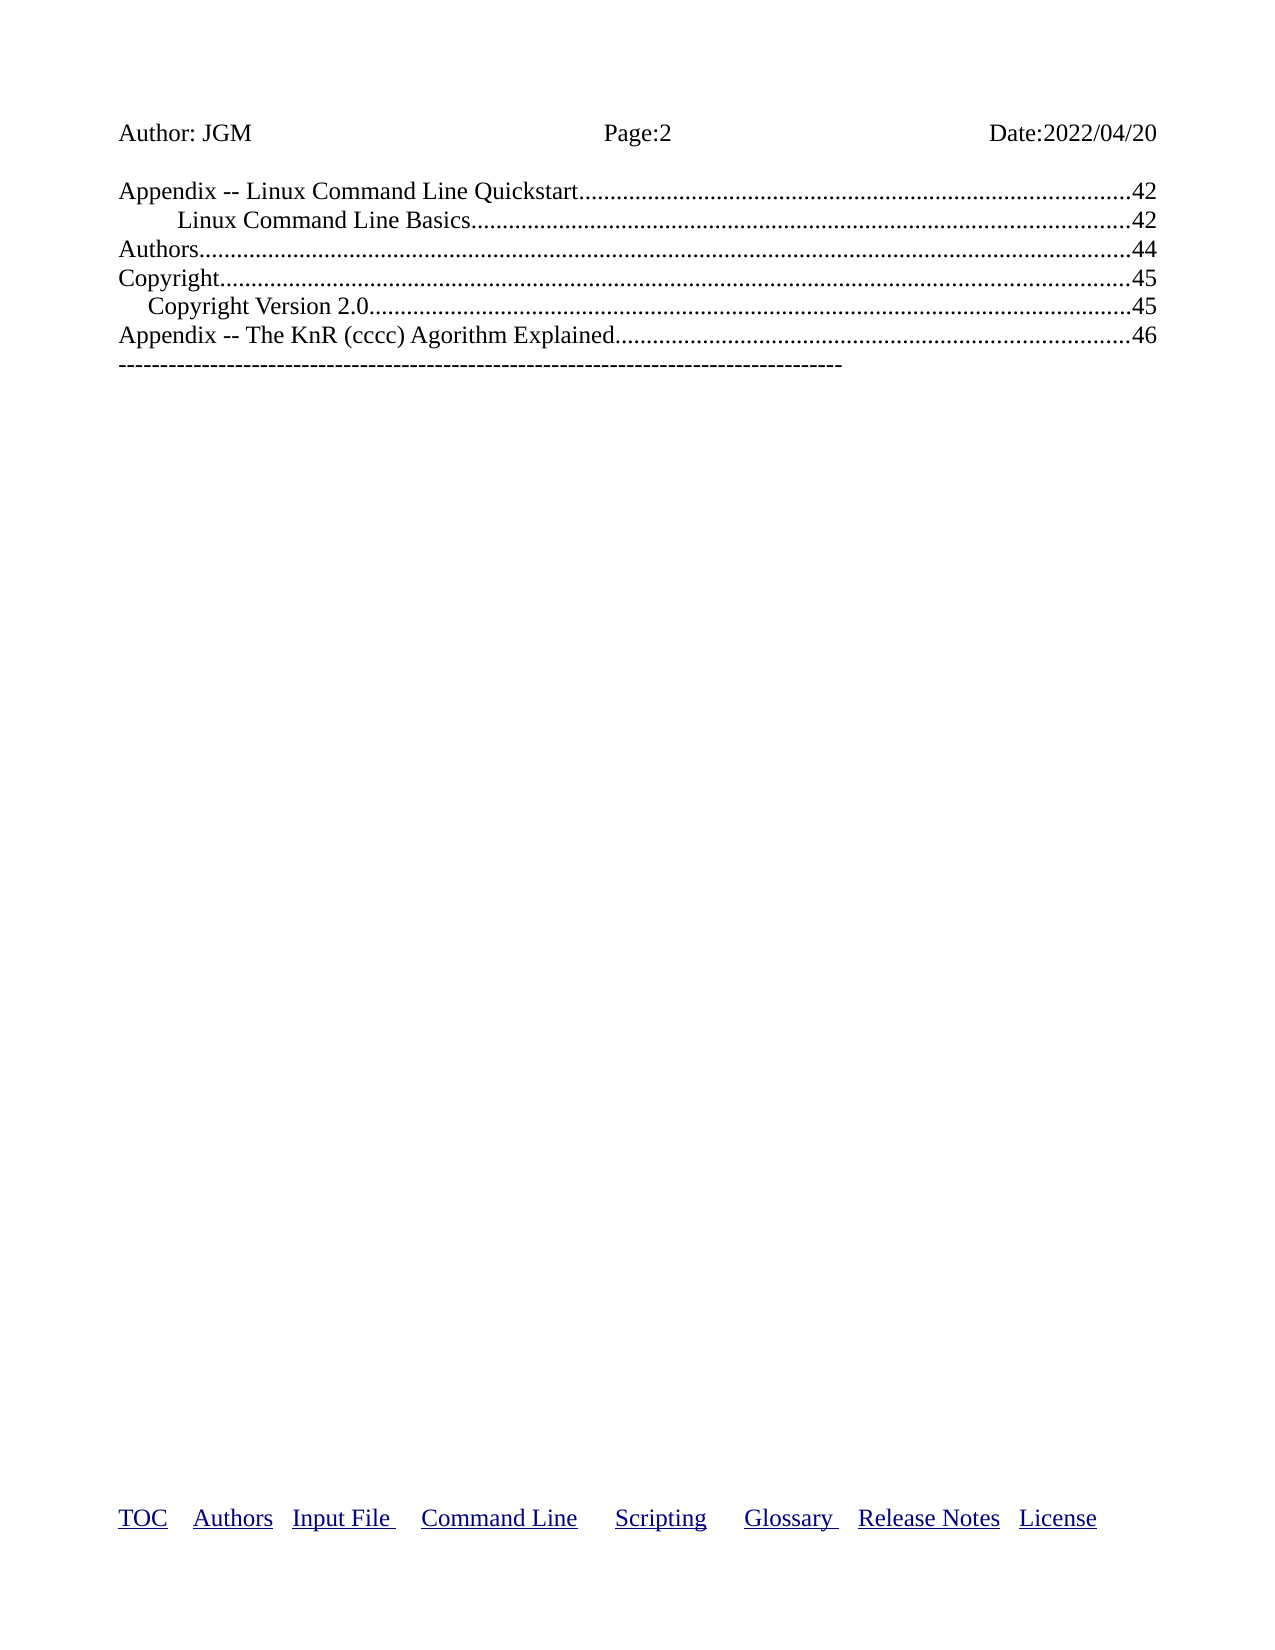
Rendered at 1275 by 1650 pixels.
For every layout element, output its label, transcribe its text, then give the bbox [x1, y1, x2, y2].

text Appendix -- Linux Command Line Quickstart 42 [118, 176, 1157, 205]
text Authors 44 [118, 234, 1157, 263]
text Copyright 45 [118, 263, 1157, 291]
text --------------------------------------------------------------------------------------- [118, 349, 1157, 378]
text Appendix -- The KnR (cccc) Agorithm Explained 46 [118, 320, 1157, 349]
text Copyright Version 2.0 45 [148, 291, 1157, 320]
text Linux Command Line Basics 42 [177, 205, 1157, 234]
